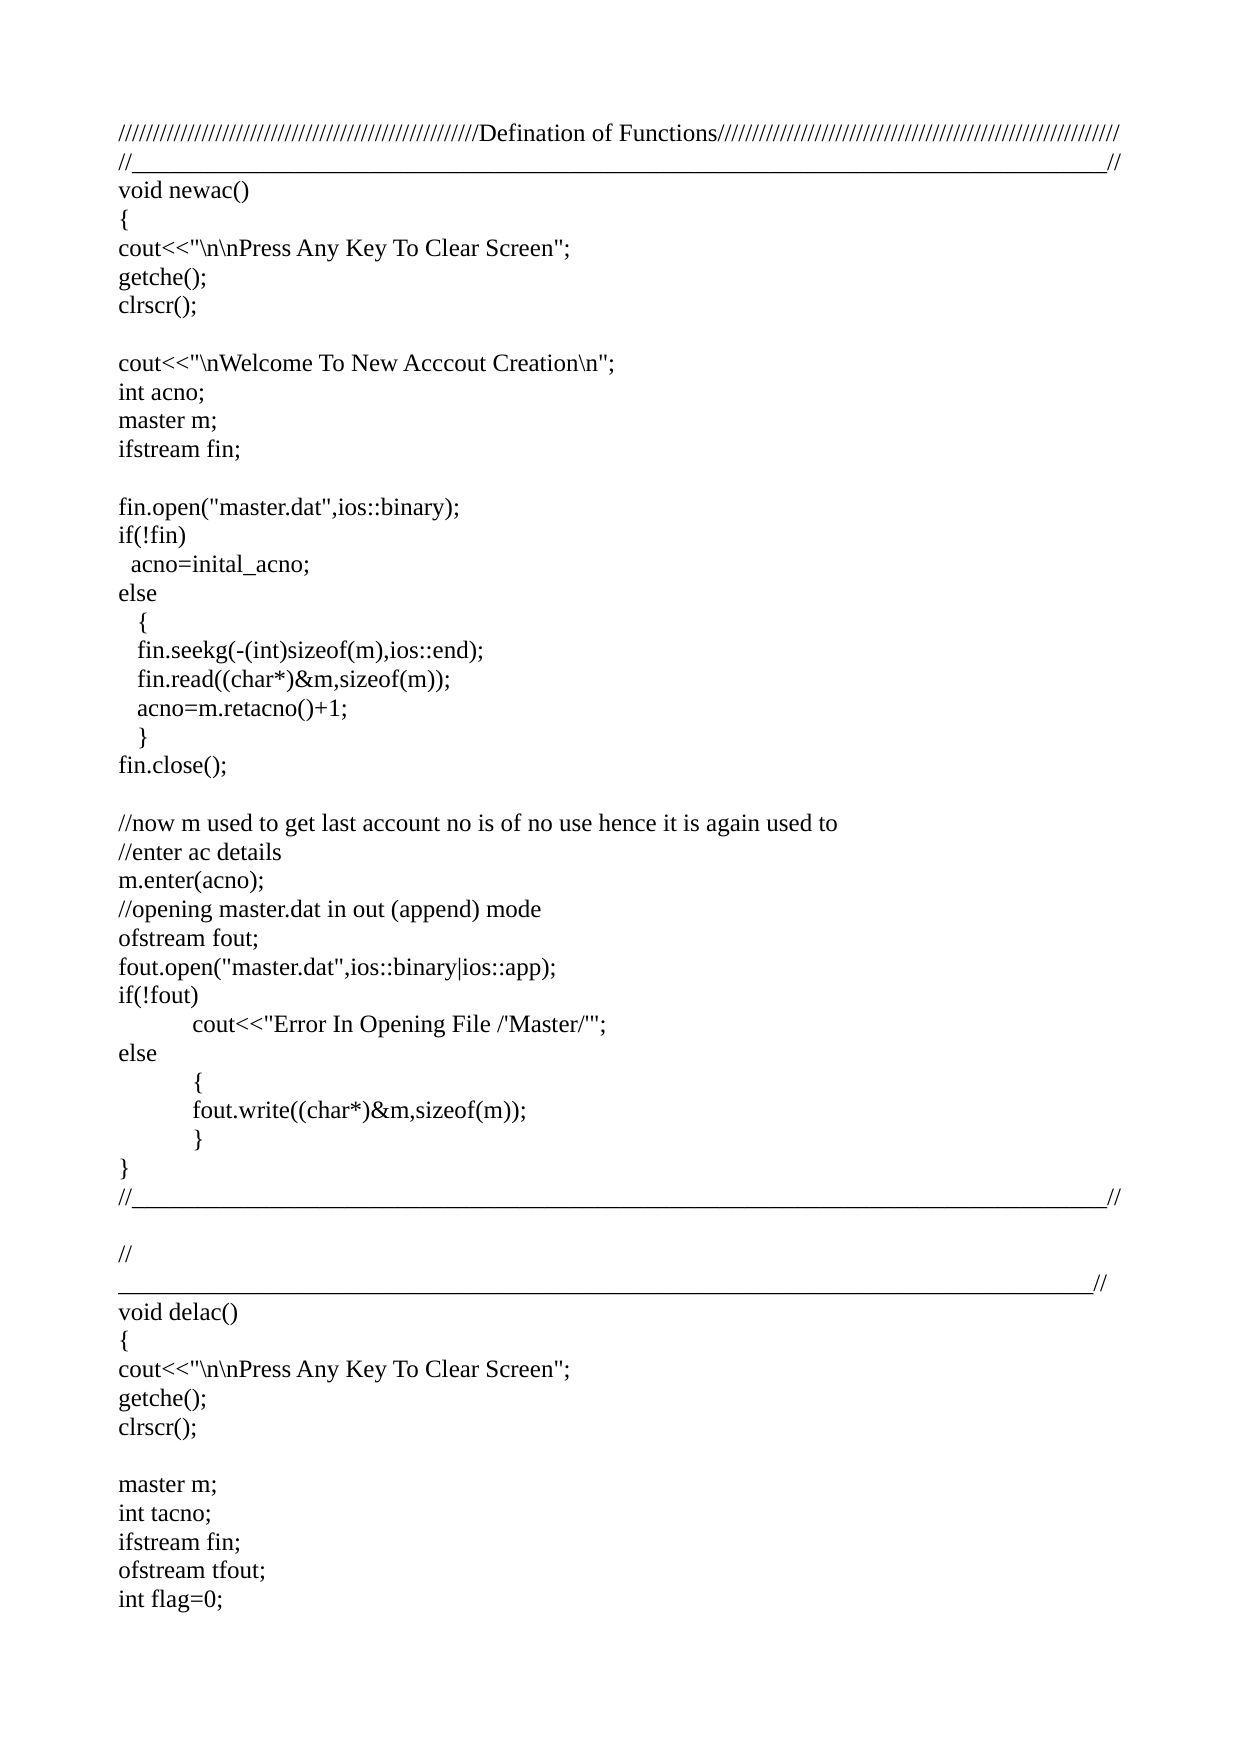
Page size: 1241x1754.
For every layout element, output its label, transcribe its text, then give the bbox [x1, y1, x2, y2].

text //enter ac details [118, 837, 1122, 866]
text m.enter(acno); [118, 866, 1122, 894]
text fin.read((char*)&m,sizeof(m)); [118, 664, 1122, 693]
text //______________________________________________________________________________// [118, 1182, 1122, 1211]
text { [118, 1326, 1122, 1354]
text fout.open("master.dat",ios::binary|ios::app); [118, 952, 1122, 981]
text clrscr(); [118, 1412, 1122, 1441]
text } [118, 722, 1122, 751]
text //opening master.dat in out (append) mode [118, 894, 1122, 923]
text //______________________________________________________________________________// [118, 147, 1122, 176]
text cout<<"\n\nPress Any Key To Clear Screen"; [118, 233, 1122, 262]
text master m; [118, 1469, 1122, 1498]
text acno=inital_acno; [118, 549, 1122, 578]
text cout<<"Error In Opening File /'Master/'"; [118, 1009, 1122, 1038]
text void newac() [118, 176, 1122, 204]
text int tacno; [118, 1498, 1122, 1527]
text cout<<"\n\nPress Any Key To Clear Screen"; [118, 1354, 1122, 1383]
text int flag=0; [118, 1584, 1122, 1613]
text //now m used to get last account no is of no use hence it is again used to [118, 808, 1122, 837]
text master m; [118, 406, 1122, 434]
text else [118, 578, 1122, 607]
text { [118, 204, 1122, 233]
text ofstream fout; [118, 923, 1122, 952]
text //______________________________________________________________________________//void delac() [118, 1239, 1122, 1326]
text ifstream fin; [118, 434, 1122, 463]
text getche(); [118, 1383, 1122, 1412]
text fin.close(); [118, 751, 1122, 779]
text fout.write((char*)&m,sizeof(m)); [118, 1096, 1122, 1124]
text if(!fout) [118, 981, 1122, 1009]
text } [118, 1124, 1122, 1153]
text cout<<"\nWelcome To New Acccout Creation\n"; [118, 348, 1122, 377]
text getche(); [118, 262, 1122, 291]
text { [118, 1067, 1122, 1096]
text acno=m.retacno()+1; [118, 693, 1122, 722]
text ifstream fin; [118, 1527, 1122, 1556]
text { [118, 607, 1122, 636]
text ////////////////////////////////////////////////////Defination of Functions////////////////////////////////////////////////////////// [118, 118, 1122, 147]
text clrscr(); [118, 291, 1122, 319]
text fin.seekg(-(int)sizeof(m),ios::end); [118, 636, 1122, 664]
text } [118, 1153, 1122, 1182]
text ofstream tfout; [118, 1556, 1122, 1584]
text else [118, 1038, 1122, 1067]
text fin.open("master.dat",ios::binary); [118, 492, 1122, 521]
text int acno; [118, 377, 1122, 406]
text if(!fin) [118, 521, 1122, 549]
